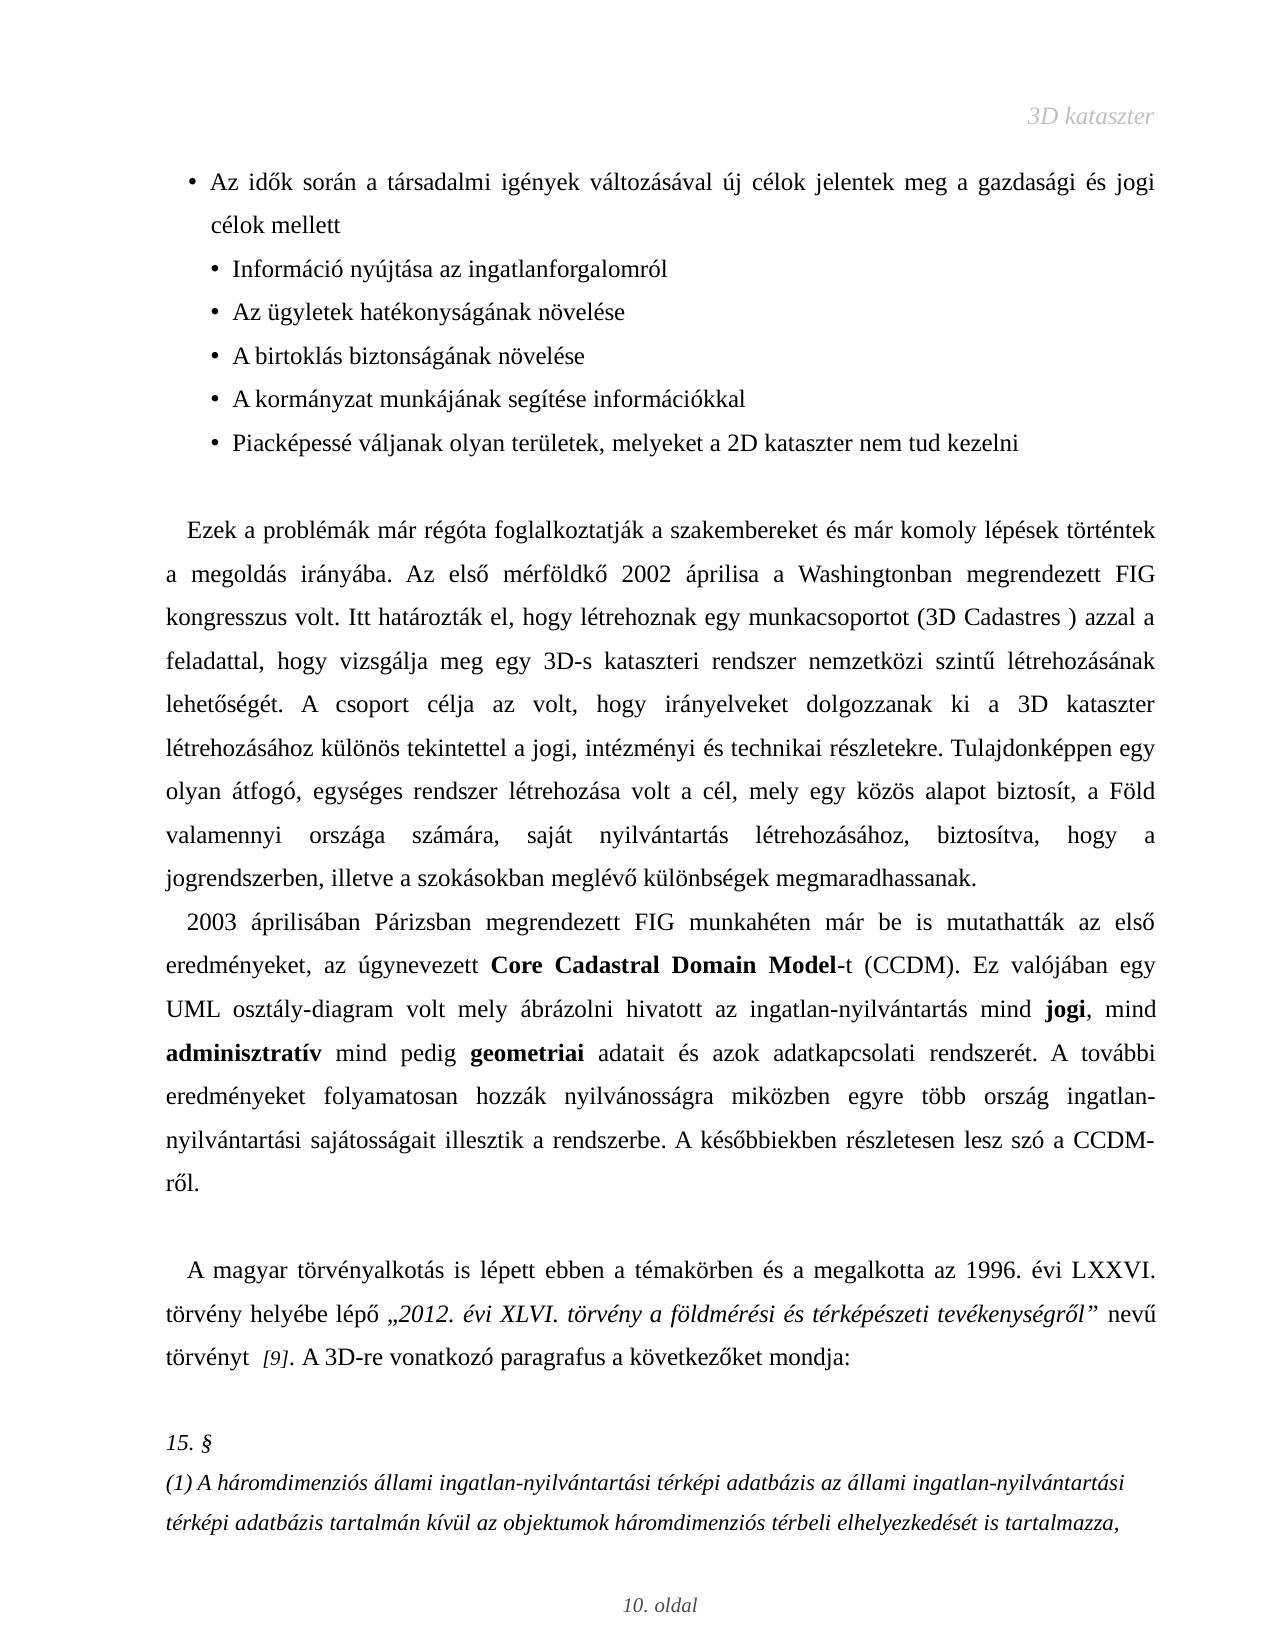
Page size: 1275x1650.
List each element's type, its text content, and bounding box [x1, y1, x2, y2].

list Információ nyújtása az ingatlanforgalomról [211, 254, 1156, 283]
text A magyar törvényalkotás is lépett ebben a témakörben és a megalkotta az 1996. évi LXXVI. törvény helyébe lépő „2012. évi XLVI. törvény a földmérési és térképészeti tevékenységről” nevű törvényt [9]. A 3D-re vonatkozó paragrafus a következőket mondja: [166, 1255, 1156, 1371]
text (1) A háromdimenziós állami ingatlan-nyilvántartási térképi adatbázis az állami ingatlan-nyilvántartási térképi adatbázis tartalmán kívül az objektumok háromdimenziós térbeli elhelyezkedését is tartalmazza, [166, 1469, 1156, 1535]
text 2003 áprilisában Párizsban megrendezett FIG munkahéten már be is mutathatták az első eredményeket, az úgynevezett Core Cadastral Domain Model-t (CCDM). Ez valójában egy UML osztály-diagram volt mely ábrázolni hivatott az ingatlan-nyilvántartás mind jogi, mind adminisztratív mind pedig geometriai adatait és azok adatkapcsolati rendszerét. A további eredményeket folyamatosan hozzák nyilvánosságra miközben egyre több ország ingatlan-nyilvántartási sajátosságait illesztik a rendszerbe. A későbbiekben részletesen lesz szó a CCDM-ről. [166, 907, 1156, 1197]
list A birtoklás biztonságának növelése [211, 341, 1156, 370]
text 15. § [166, 1429, 1156, 1456]
list A kormányzat munkájának segítése információkkal [211, 384, 1156, 413]
list Az idők során a társadalmi igények változásával új célok jelentek meg a gazdasági és jogi célok mellett [188, 167, 1156, 239]
list Piacképessé váljanak olyan területek, melyeket a 2D kataszter nem tud kezelni [211, 428, 1156, 457]
text Ezek a problémák már régóta foglalkoztatják a szakembereket és már komoly lépések történtek a megoldás irányába. Az első mérföldkő 2002 áprilisa a Washingtonban megrendezett FIG kongresszus volt. Itt határozták el, hogy létrehoznak egy munkacsoportot (3D Cadastres ) azzal a feladattal, hogy vizsgálja meg egy 3D-s kataszteri rendszer nemzetközi szintű létrehozásának lehetőségét. A csoport célja az volt, hogy irányelveket dolgozzanak ki a 3D kataszter létrehozásához különös tekintettel a jogi, intézményi és technikai részletekre. Tulajdonképpen egy olyan átfogó, egységes rendszer létrehozása volt a cél, mely egy közös alapot biztosít, a Föld valamennyi országa számára, saját nyilvántartás létrehozásához, biztosítva, hogy a jogrendszerben, illetve a szokásokban meglévő különbségek megmaradhassanak. [166, 515, 1156, 892]
list Az ügyletek hatékonyságának növelése [211, 297, 1156, 326]
